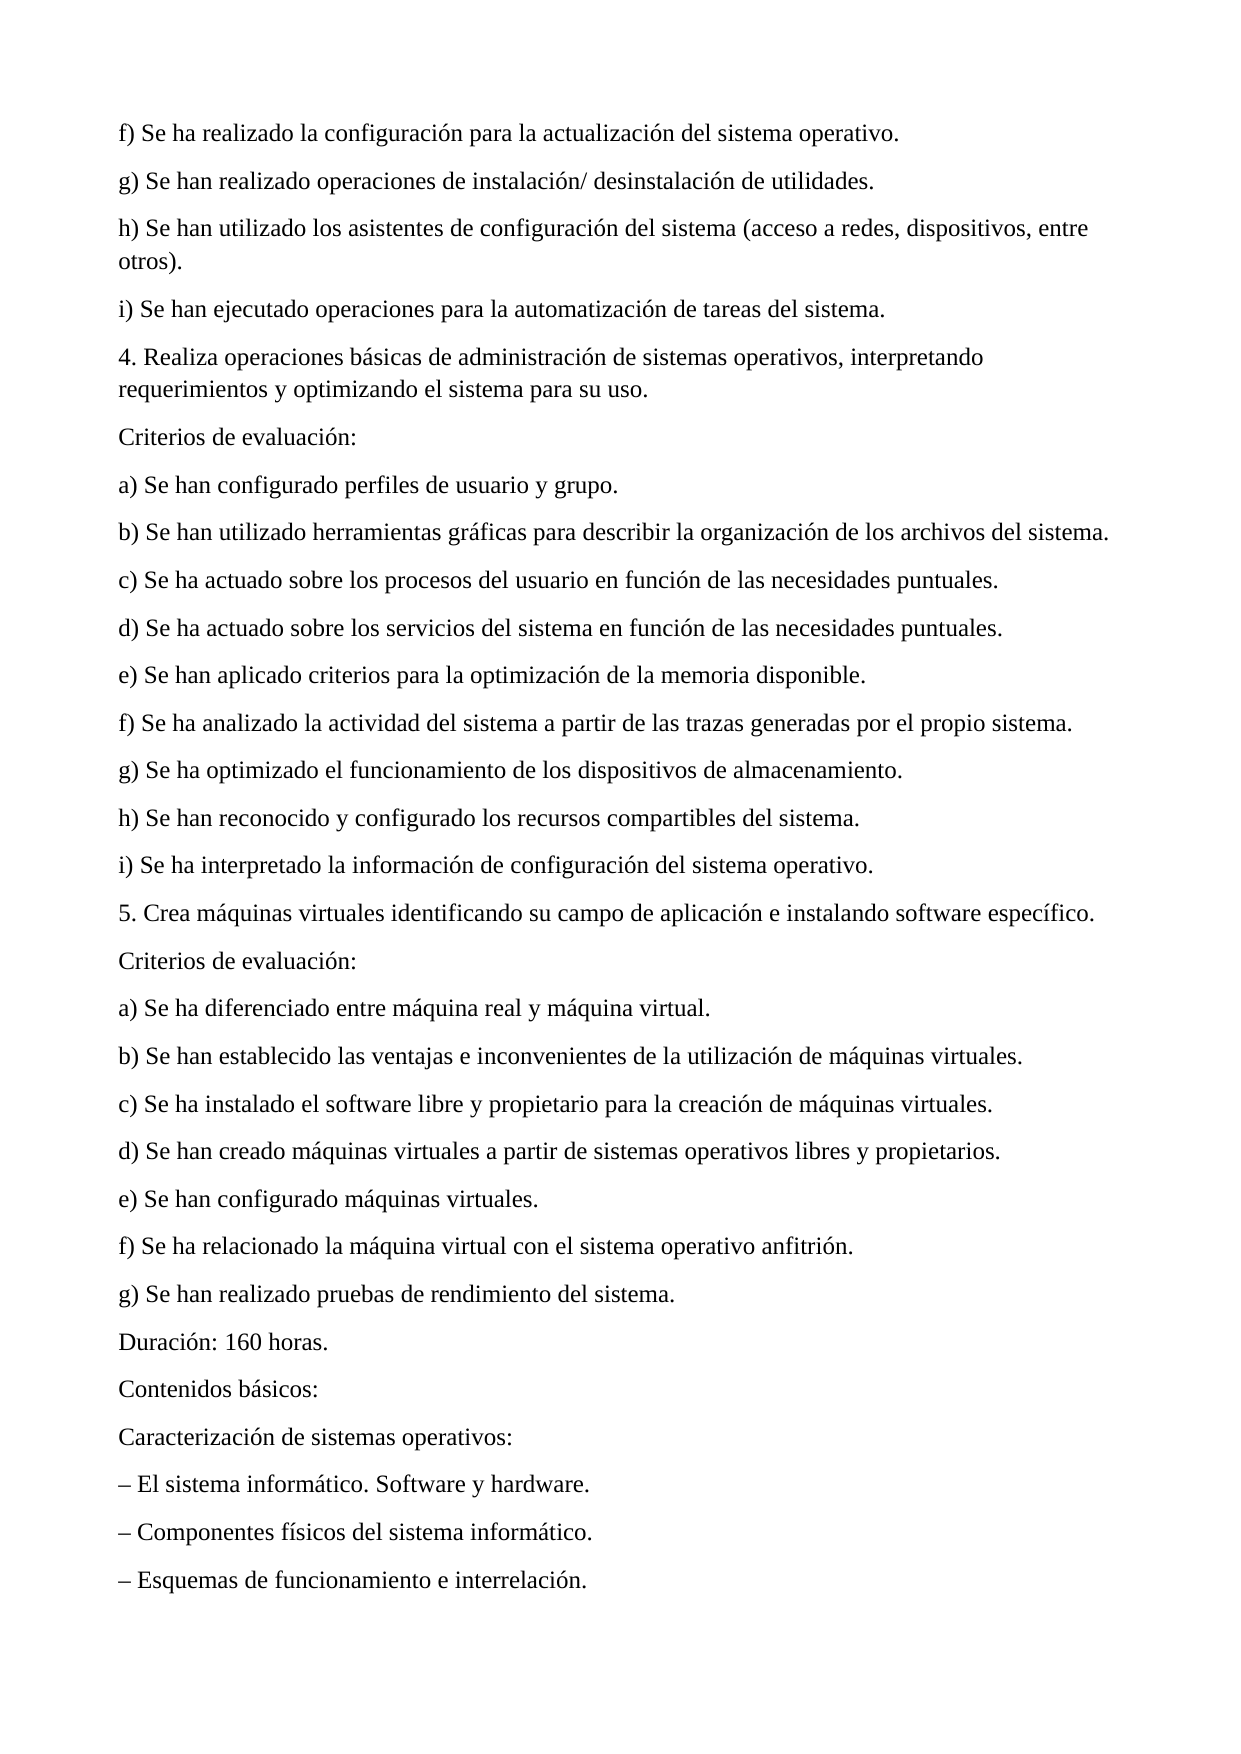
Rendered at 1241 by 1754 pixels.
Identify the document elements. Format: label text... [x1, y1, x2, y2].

text – El sistema informático. Software y hardware. [118, 1469, 1122, 1498]
text h) Se han reconocido y configurado los recursos compartibles del sistema. [118, 803, 1122, 832]
text Caracterización de sistemas operativos: [118, 1422, 1122, 1451]
text f) Se ha relacionado la máquina virtual con el sistema operativo anfitrión. [118, 1231, 1122, 1260]
text 5. Crea máquinas virtuales identificando su campo de aplicación e instalando software específico. [118, 898, 1122, 927]
text b) Se han establecido las ventajas e inconvenientes de la utilización de máquinas virtuales. [118, 1041, 1122, 1070]
text b) Se han utilizado herramientas gráficas para describir la organización de los archivos del sistema. [118, 517, 1122, 546]
text i) Se ha interpretado la información de configuración del sistema operativo. [118, 851, 1122, 879]
text Criterios de evaluación: [118, 422, 1122, 451]
text g) Se han realizado operaciones de instalación/ desinstalación de utilidades. [118, 166, 1122, 194]
text g) Se ha optimizado el funcionamiento de los dispositivos de almacenamiento. [118, 755, 1122, 784]
text h) Se han utilizado los asistentes de configuración del sistema (acceso a redes, dispositivos, entre otros). [118, 213, 1122, 275]
text Criterios de evaluación: [118, 946, 1122, 974]
text a) Se ha diferenciado entre máquina real y máquina virtual. [118, 993, 1122, 1022]
text c) Se ha actuado sobre los procesos del usuario en función de las necesidades puntuales. [118, 565, 1122, 594]
text e) Se han configurado máquinas virtuales. [118, 1184, 1122, 1213]
text d) Se han creado máquinas virtuales a partir de sistemas operativos libres y propietarios. [118, 1136, 1122, 1165]
text 4. Realiza operaciones básicas de administración de sistemas operativos, interpretando requerimientos y optimizando el sistema para su uso. [118, 342, 1122, 403]
text e) Se han aplicado criterios para la optimización de la memoria disponible. [118, 660, 1122, 689]
text i) Se han ejecutado operaciones para la automatización de tareas del sistema. [118, 294, 1122, 323]
text Duración: 160 horas. [118, 1327, 1122, 1355]
text c) Se ha instalado el software libre y propietario para la creación de máquinas virtuales. [118, 1089, 1122, 1117]
text f) Se ha analizado la actividad del sistema a partir de las trazas generadas por el propio sistema. [118, 708, 1122, 737]
text Contenidos básicos: [118, 1374, 1122, 1403]
text f) Se ha realizado la configuración para la actualización del sistema operativo. [118, 118, 1122, 147]
text g) Se han realizado pruebas de rendimiento del sistema. [118, 1279, 1122, 1308]
text – Componentes físicos del sistema informático. [118, 1517, 1122, 1546]
text a) Se han configurado perfiles de usuario y grupo. [118, 470, 1122, 498]
text d) Se ha actuado sobre los servicios del sistema en función de las necesidades puntuales. [118, 613, 1122, 641]
text – Esquemas de funcionamiento e interrelación. [118, 1565, 1122, 1593]
